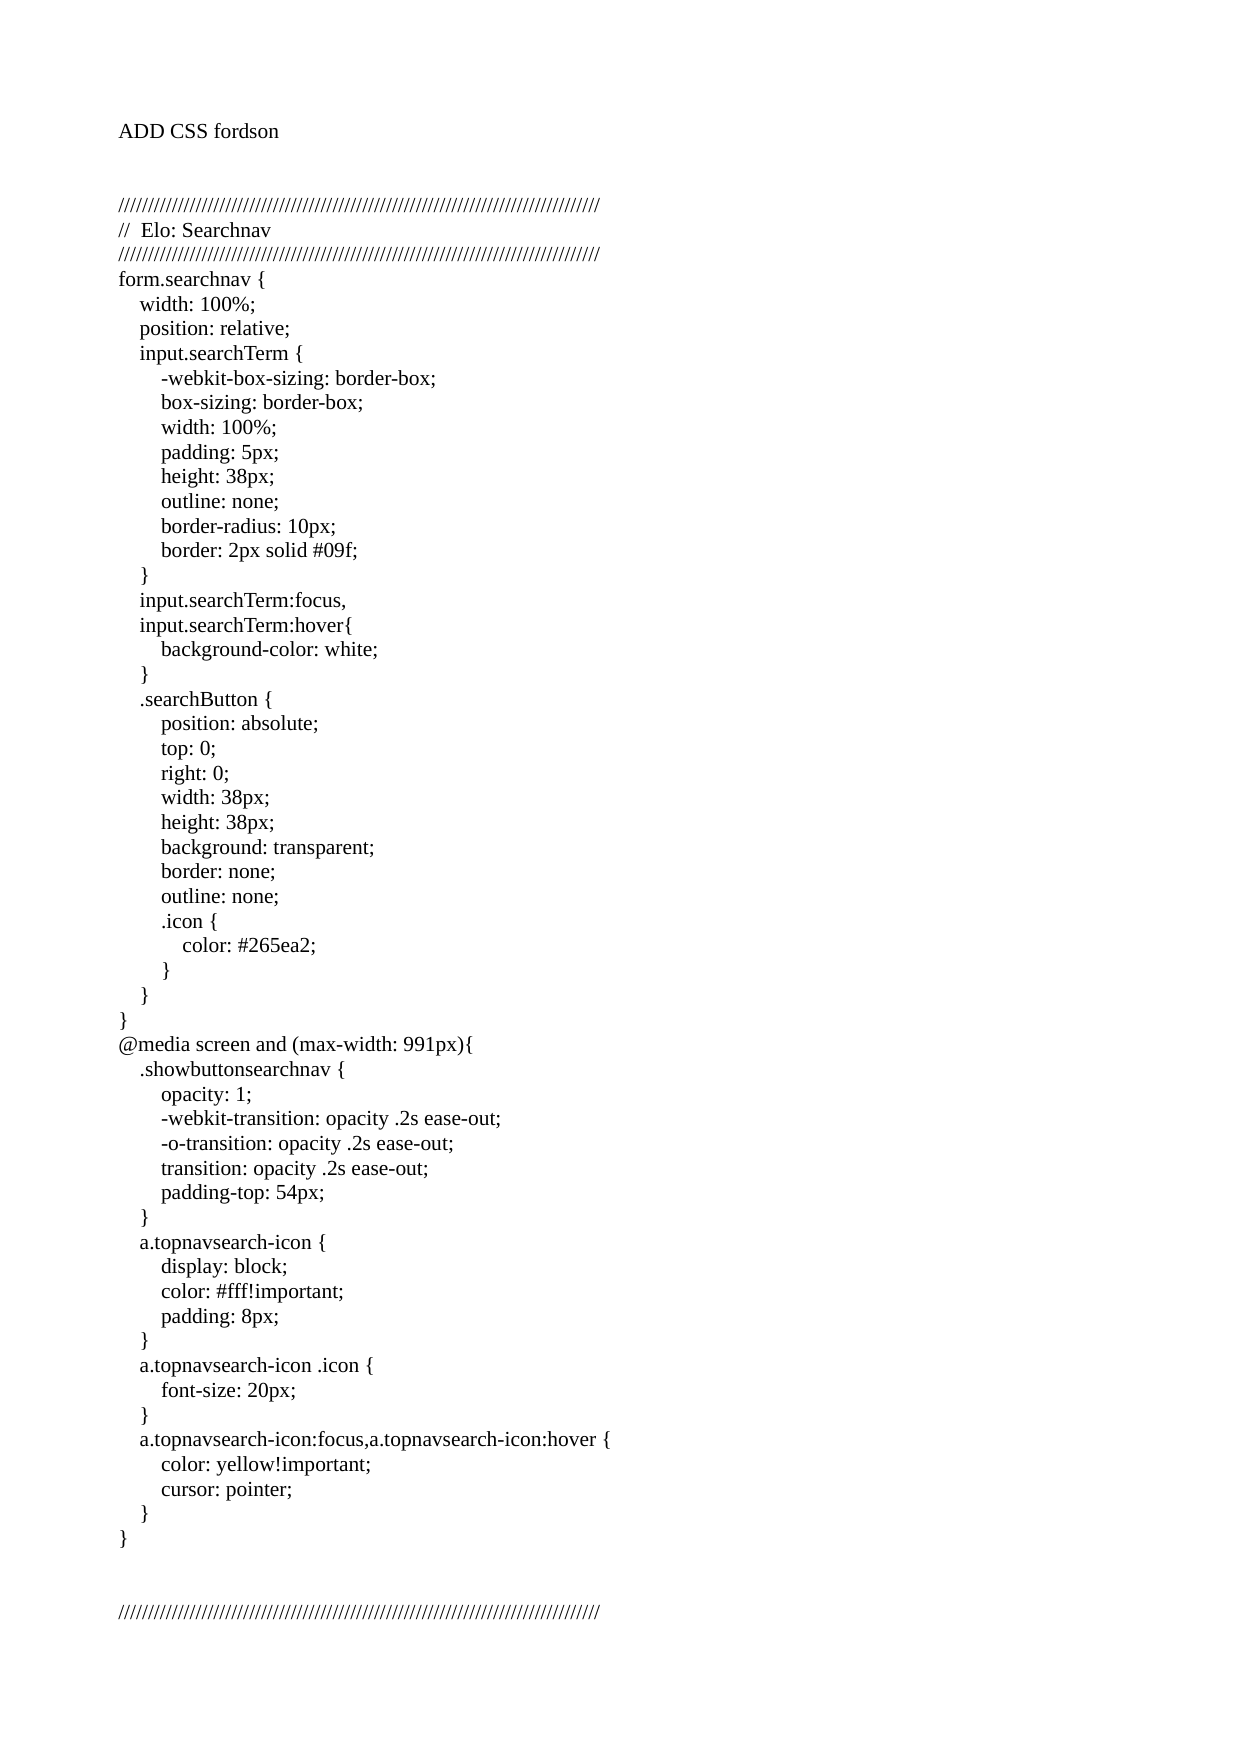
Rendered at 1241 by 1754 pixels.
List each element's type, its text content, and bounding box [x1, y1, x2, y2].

text border: none; [118, 859, 1122, 883]
text input.searchTerm:focus, [118, 587, 1122, 612]
text } [118, 1328, 1122, 1352]
text box-sizing: border-box; [118, 390, 1122, 414]
text } [118, 661, 1122, 686]
text input.searchTerm { [118, 340, 1122, 365]
text color: #265ea2; [118, 933, 1122, 957]
text background: transparent; [118, 834, 1122, 859]
text ///////////////////////////////////////////////////////////////////////////////// [118, 1599, 1122, 1624]
text background-color: white; [118, 637, 1122, 661]
text cursor: pointer; [118, 1476, 1122, 1501]
text a.topnavsearch-icon .icon { [118, 1352, 1122, 1377]
text } [118, 982, 1122, 1007]
text height: 38px; [118, 464, 1122, 488]
text ///////////////////////////////////////////////////////////////////////////////// [118, 242, 1122, 266]
text border-radius: 10px; [118, 513, 1122, 538]
text } [118, 562, 1122, 587]
text } [118, 1525, 1122, 1550]
text transition: opacity .2s ease-out; [118, 1155, 1122, 1180]
text outline: none; [118, 883, 1122, 908]
text outline: none; [118, 488, 1122, 513]
text color: yellow!important; [118, 1451, 1122, 1476]
text padding-top: 54px; [118, 1180, 1122, 1204]
text border: 2px solid #09f; [118, 538, 1122, 562]
text -o-transition: opacity .2s ease-out; [118, 1130, 1122, 1155]
text } [118, 1501, 1122, 1525]
text ADD CSS fordson [118, 118, 1122, 143]
text -webkit-box-sizing: border-box; [118, 365, 1122, 390]
text .icon { [118, 908, 1122, 933]
text right: 0; [118, 760, 1122, 785]
text .searchButton { [118, 686, 1122, 711]
text width: 38px; [118, 785, 1122, 809]
text ///////////////////////////////////////////////////////////////////////////////// [118, 192, 1122, 217]
text } [118, 1204, 1122, 1229]
text @media screen and (max-width: 991px){ [118, 1032, 1122, 1056]
text } [118, 1007, 1122, 1032]
text position: absolute; [118, 711, 1122, 735]
text } [118, 1402, 1122, 1427]
text // Elo: Searchnav [118, 217, 1122, 242]
text display: block; [118, 1254, 1122, 1278]
text opacity: 1; [118, 1081, 1122, 1106]
text a.topnavsearch-icon:focus,a.topnavsearch-icon:hover { [118, 1427, 1122, 1451]
text font-size: 20px; [118, 1377, 1122, 1402]
text position: relative; [118, 316, 1122, 340]
text padding: 8px; [118, 1303, 1122, 1328]
text -webkit-transition: opacity .2s ease-out; [118, 1106, 1122, 1130]
text form.searchnav { [118, 266, 1122, 291]
text top: 0; [118, 735, 1122, 760]
text height: 38px; [118, 809, 1122, 834]
text input.searchTerm:hover{ [118, 612, 1122, 637]
text a.topnavsearch-icon { [118, 1229, 1122, 1254]
text width: 100%; [118, 414, 1122, 439]
text padding: 5px; [118, 439, 1122, 464]
text } [118, 957, 1122, 982]
text .showbuttonsearchnav { [118, 1056, 1122, 1081]
text width: 100%; [118, 291, 1122, 316]
text color: #fff!important; [118, 1278, 1122, 1303]
